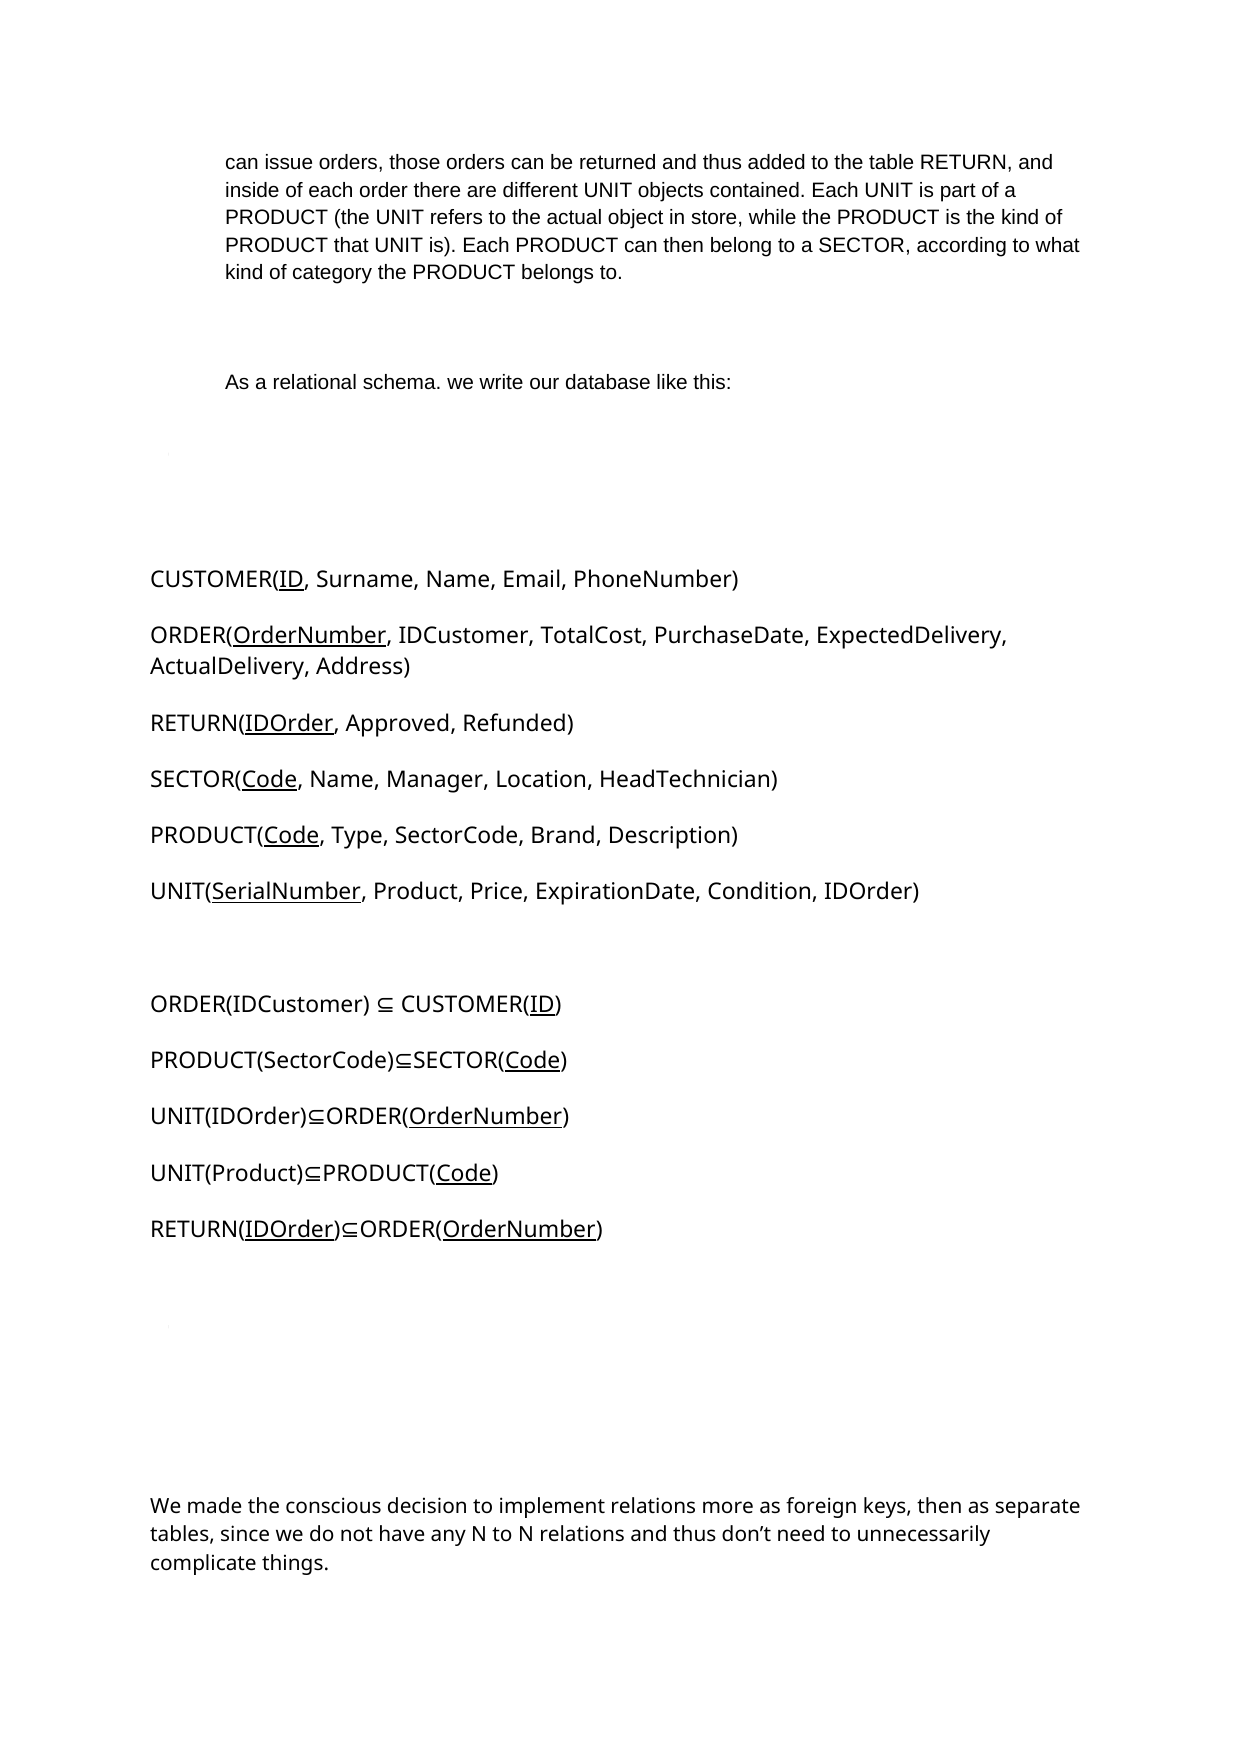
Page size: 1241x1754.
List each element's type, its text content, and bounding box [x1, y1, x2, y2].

text can issue orders, those orders can be returned and thus added to the table RETURN, and inside of each order there are different UNIT objects contained. Each UNIT is part of a PRODUCT (the UNIT refers to the actual object in store, while the PRODUCT is the kind of PRODUCT that UNIT is). Each PRODUCT can then belong to a SECTOR, according to what kind of category the PRODUCT belongs to. [225, 150, 1090, 284]
text We made the conscious decision to implement relations more as foreign keys, then as separate tables, since we do not have any N to N relations and thus don’t need to unnecessarily complicate things. [150, 1491, 1090, 1576]
text ORDER(OrderNumber, IDCustomer, TotalCost, PurchaseDate, ExpectedDelivery, ActualDelivery, Address) [150, 619, 1090, 681]
text UNIT(IDOrder)⊆ORDER(OrderNumber) [150, 1100, 1090, 1131]
text CUSTOMER(ID, Surname, Name, Email, PhoneNumber) [150, 563, 1090, 594]
text ORDER(IDCustomer) ⊆ CUSTOMER(ID) [150, 988, 1090, 1019]
text As a relational schema. we write our database like this: [225, 370, 1090, 394]
text RETURN(IDOrder, Approved, Refunded) [150, 706, 1090, 738]
text UNIT(Product)⊆PRODUCT(Code) [150, 1156, 1090, 1188]
text PRODUCT(SectorCode)⊆SECTOR(Code) [150, 1044, 1090, 1075]
text SECTOR(Code, Name, Manager, Location, HeadTechnician) [150, 763, 1090, 794]
text PRODUCT(Code, Type, SectorCode, Brand, Description) [150, 819, 1090, 850]
text RETURN(IDOrder)⊆ORDER(OrderNumber) [150, 1213, 1090, 1244]
text UNIT(SerialNumber, Product, Price, ExpirationDate, Condition, IDOrder) [150, 875, 1090, 906]
